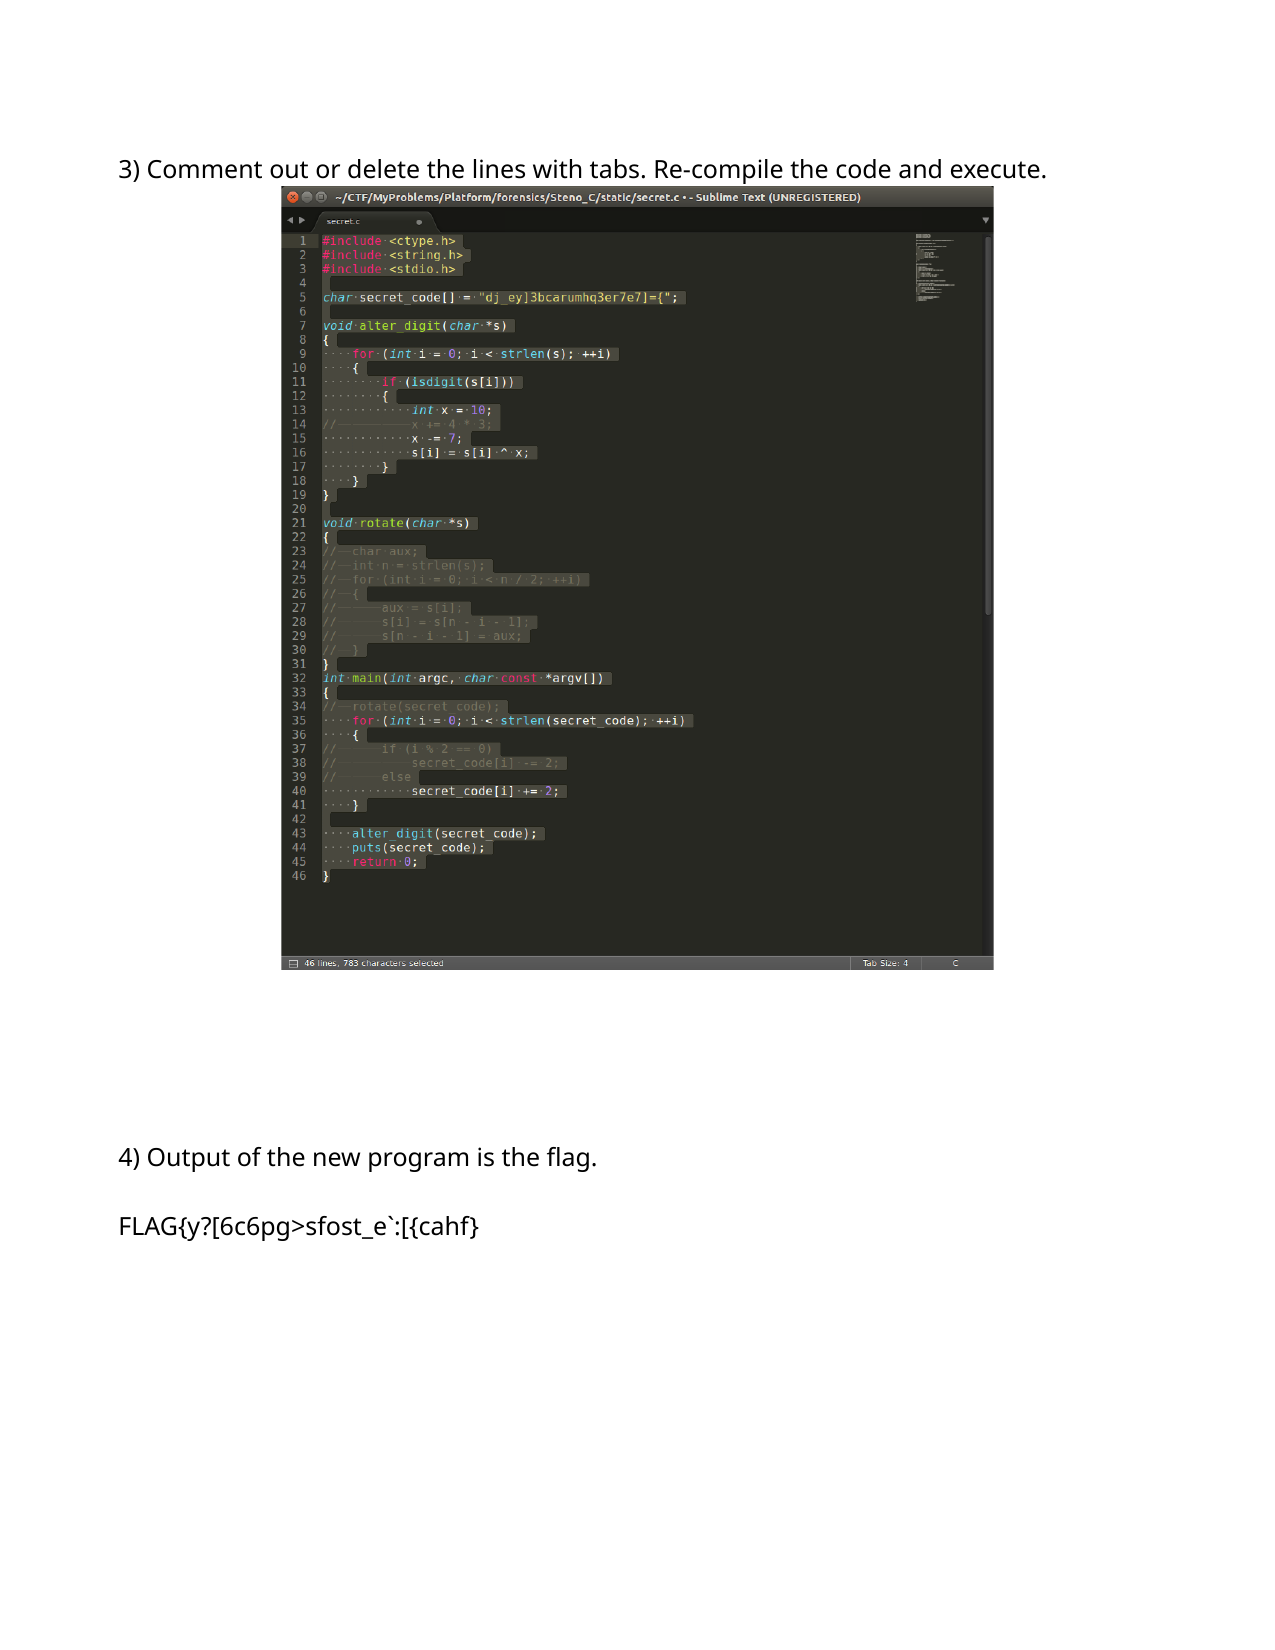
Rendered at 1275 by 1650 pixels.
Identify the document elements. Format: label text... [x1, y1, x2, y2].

text FLAG{y?[6c6pg>sfost_e`:[{cahf} [118, 1208, 1157, 1242]
text 4) Output of the new program is the flag. [118, 1140, 1157, 1174]
picture [281, 186, 994, 970]
text 3) Comment out or delete the lines with tabs. Re-compile the code and execute. [118, 152, 1157, 186]
